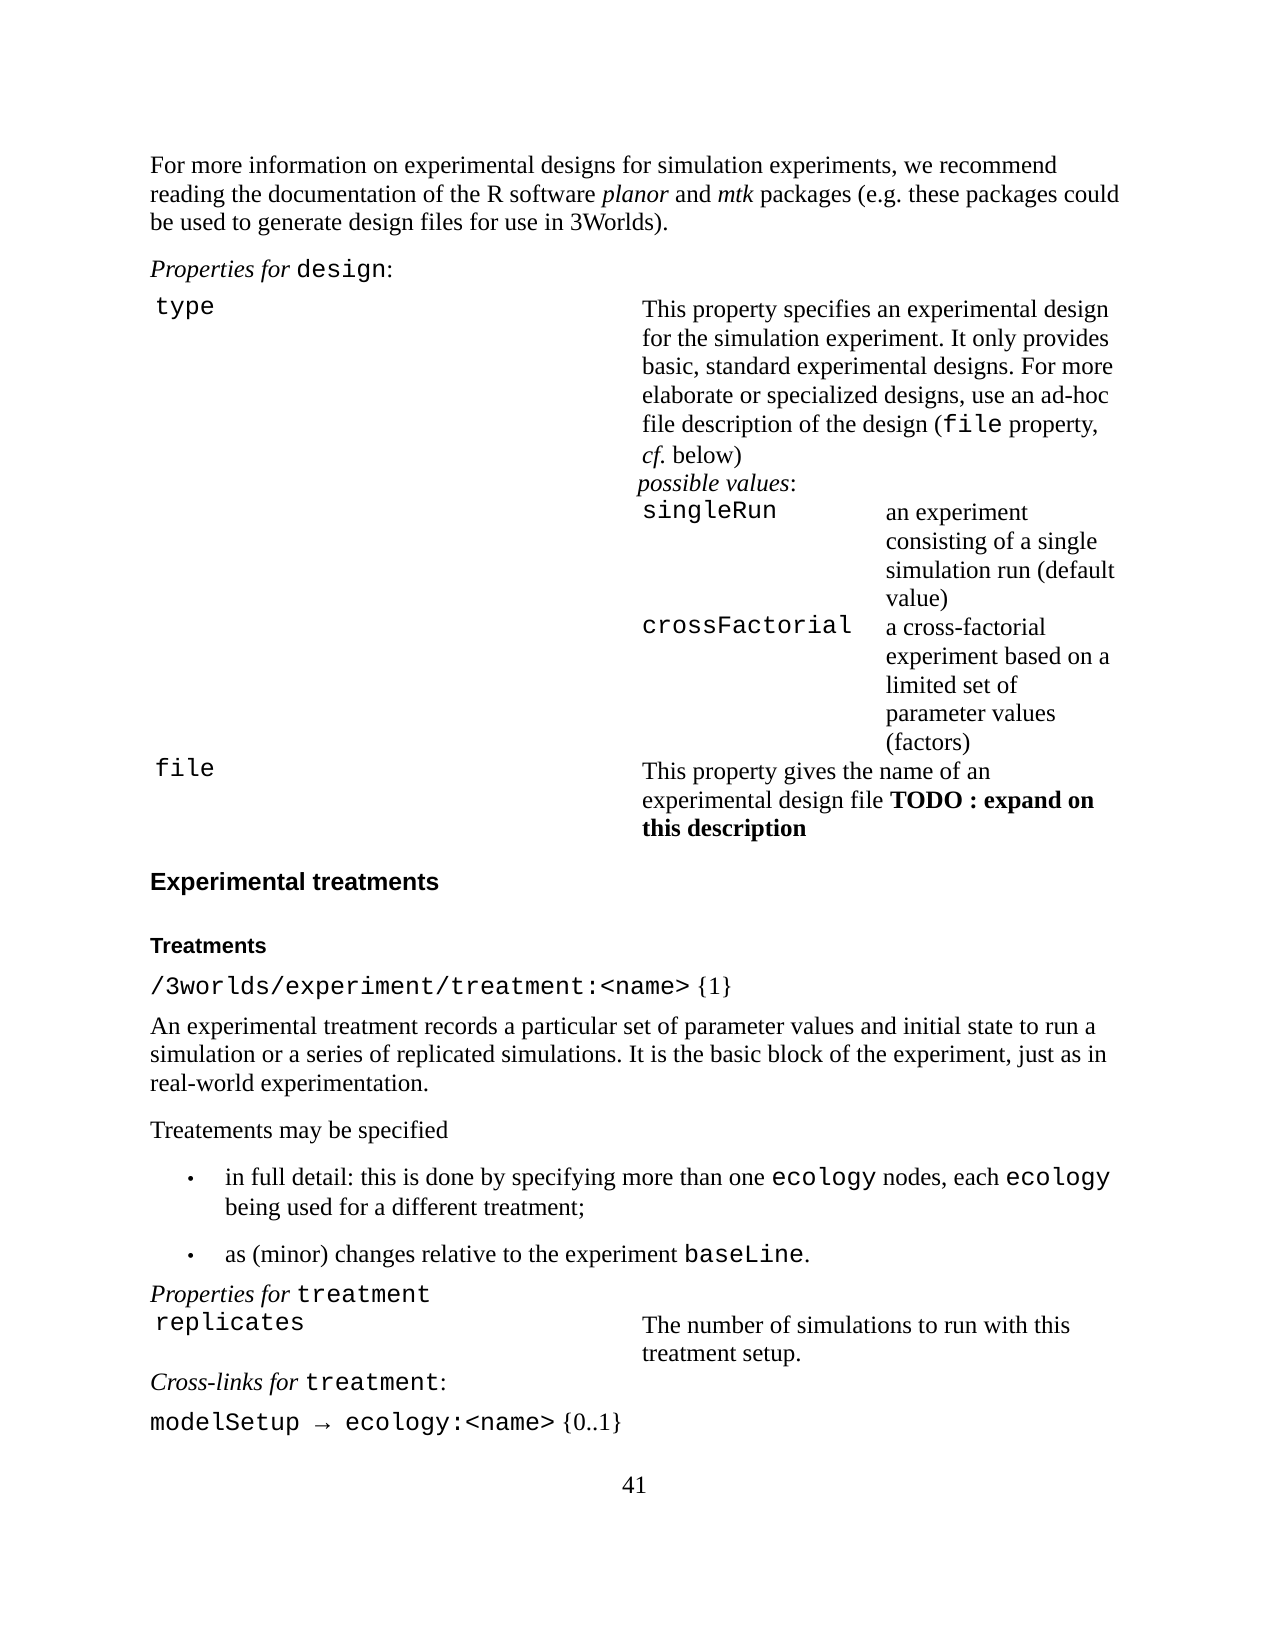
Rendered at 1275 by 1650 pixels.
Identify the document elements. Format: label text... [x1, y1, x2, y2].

text Cross-links for treatment: [150, 1367, 1125, 1398]
list as (minor) changes relative to the experiment baseLine. [187, 1239, 1125, 1270]
table_header an experiment consisting of a single simulation run (default value) [881, 497, 1125, 612]
table_header The number of simulations to run with this treatment setup. [638, 1310, 1125, 1367]
text modelSetup → ecology:<name> {0..1} [150, 1407, 1125, 1438]
table_header This property specifies an experimental design for the simulation experiment. It only provides basic, standard experimental designs. For more elaborate or specialized designs, use an ad-hoc file description of the design (file property, cf. below) possible values: [638, 294, 1125, 497]
table_cell file [150, 756, 637, 842]
text For more information on experimental designs for simulation experiments, we recommend reading the documentation of the R software planor and mtk packages (e.g. these packages could be used to generate design files for use in 3Worlds). [150, 150, 1125, 236]
text /3worlds/experiment/treatment:<name> {1} [150, 971, 1125, 1002]
table_cell a cross-factorial experiment based on a limited set of parameter values (factors) [881, 612, 1125, 756]
text Properties for design: [150, 254, 1125, 285]
table_cell crossFactorial [638, 612, 881, 756]
text Treatements may be specified [150, 1115, 1125, 1144]
table_header singleRun [638, 497, 881, 612]
text Properties for treatment [150, 1279, 1125, 1310]
table_cell This property gives the name of an experimental design file TODO : expand on this description [638, 756, 1125, 842]
subtitle Treatments [150, 933, 1125, 958]
table_header type [150, 294, 637, 756]
text An experimental treatment records a particular set of parameter values and initial state to run a simulation or a series of replicated simulations. It is the basic block of the experiment, just as in real-world experimentation. [150, 1011, 1125, 1097]
list in full detail: this is done by specifying more than one ecology nodes, each ecology being used for a different treatment; [187, 1162, 1125, 1221]
table_header replicates [150, 1310, 637, 1367]
subtitle Experimental treatments [150, 867, 1125, 896]
